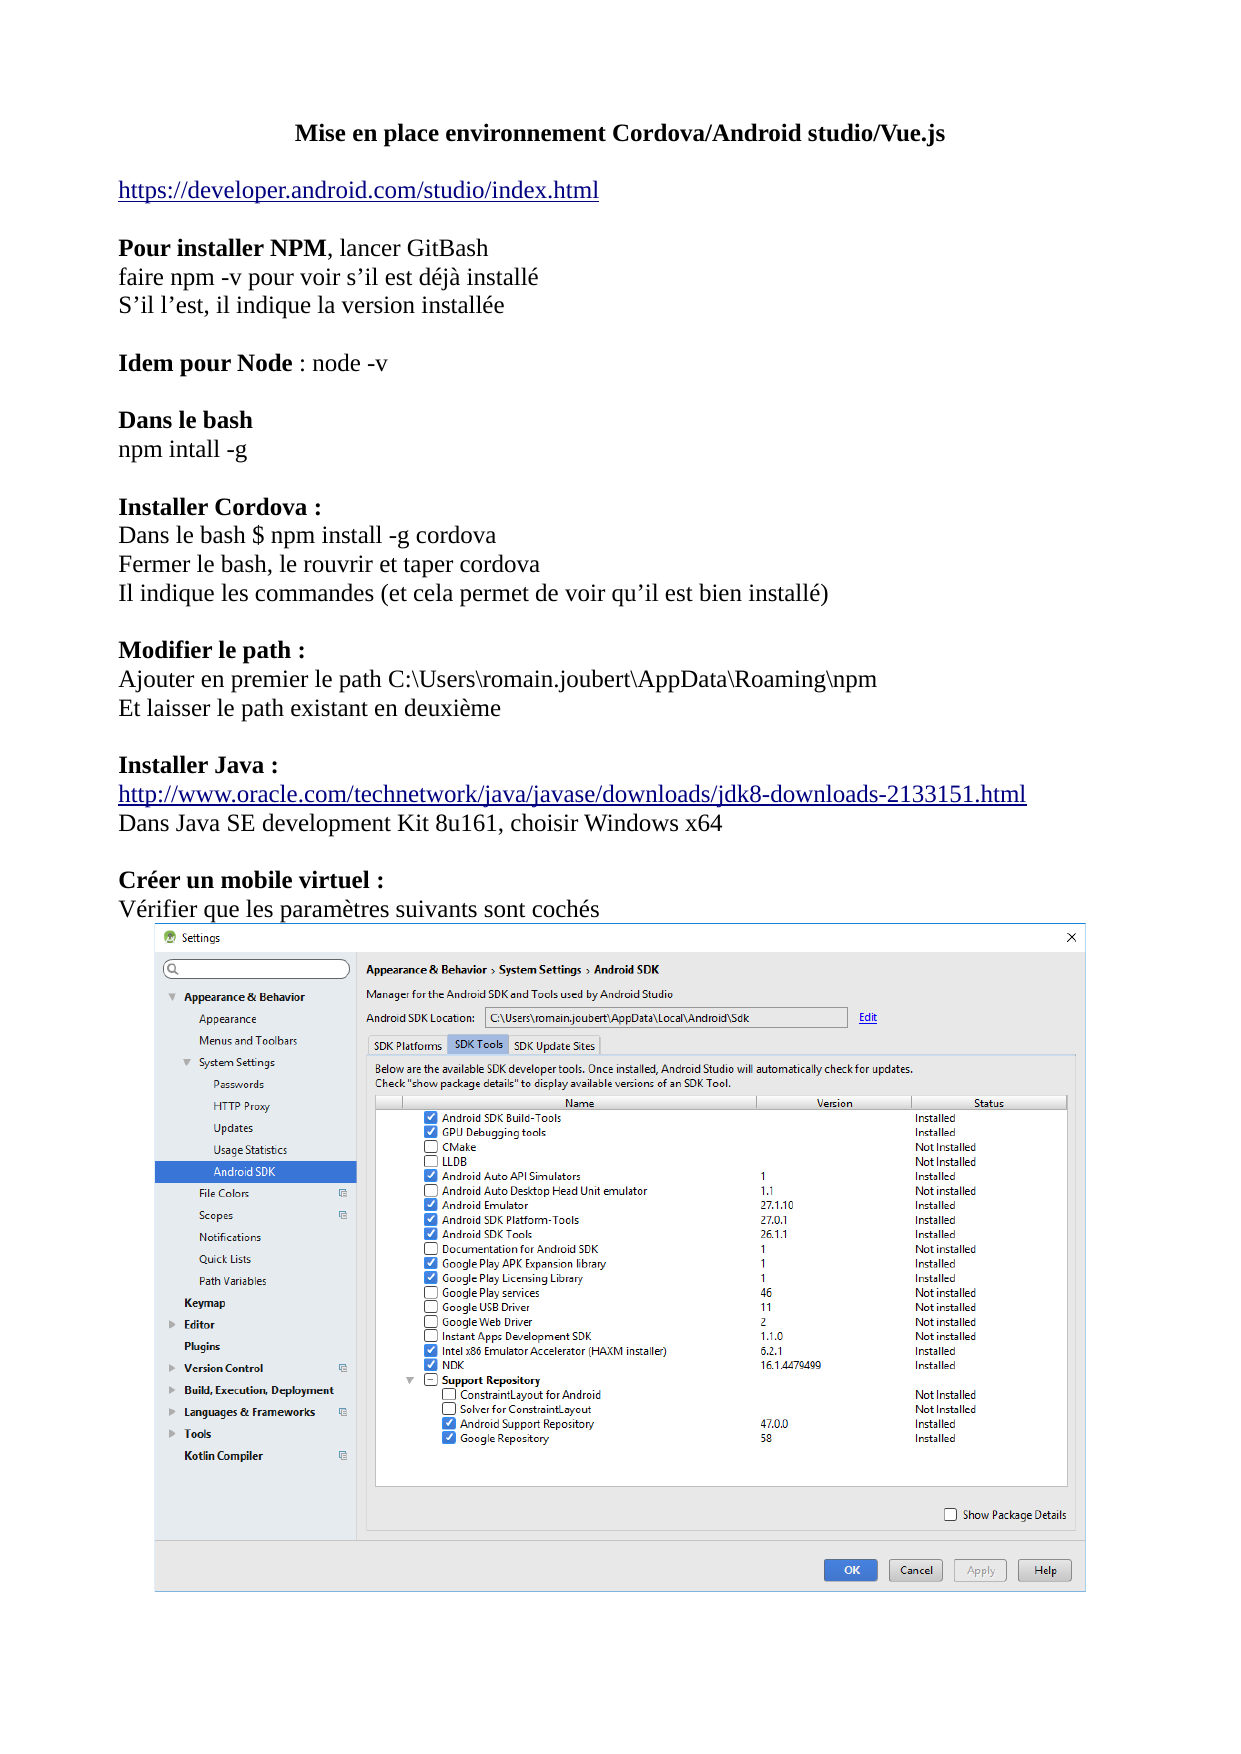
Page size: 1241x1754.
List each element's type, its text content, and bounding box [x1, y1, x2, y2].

text Dans Java SE development Kit 8u161, choisir Windows x64 [118, 808, 1122, 837]
text http://www.oracle.com/technetwork/java/javase/downloads/jdk8-downloads-2133151.html [118, 779, 1122, 808]
text Dans le bash $ npm install -g cordova [118, 521, 1122, 549]
text Ajouter en premier le path C:\Users\romain.joubert\AppData\Roaming\npm [118, 664, 1122, 693]
picture [154, 923, 1086, 1592]
text https://developer.android.com/studio/index.html [118, 176, 1122, 204]
text Idem pour Node : node -v [118, 348, 1122, 377]
text Créer un mobile virtuel : [118, 866, 1122, 894]
text npm intall -g [118, 434, 1122, 463]
text Modifier le path : [118, 636, 1122, 664]
text faire npm -v pour voir s’il est déjà installé [118, 262, 1122, 291]
text Mise en place environnement Cordova/Android studio/Vue.js [118, 118, 1122, 147]
text Dans le bash [118, 406, 1122, 434]
text Installer Cordova : [118, 492, 1122, 521]
text Vérifier que les paramètres suivants sont cochés [118, 894, 1122, 923]
text Et laisser le path existant en deuxième [118, 693, 1122, 722]
text Pour installer NPM, lancer GitBash [118, 233, 1122, 262]
text S’il l’est, il indique la version installée [118, 291, 1122, 319]
text Il indique les commandes (et cela permet de voir qu’il est bien installé) [118, 578, 1122, 607]
text Fermer le bash, le rouvrir et taper cordova [118, 549, 1122, 578]
text Installer Java : [118, 751, 1122, 779]
